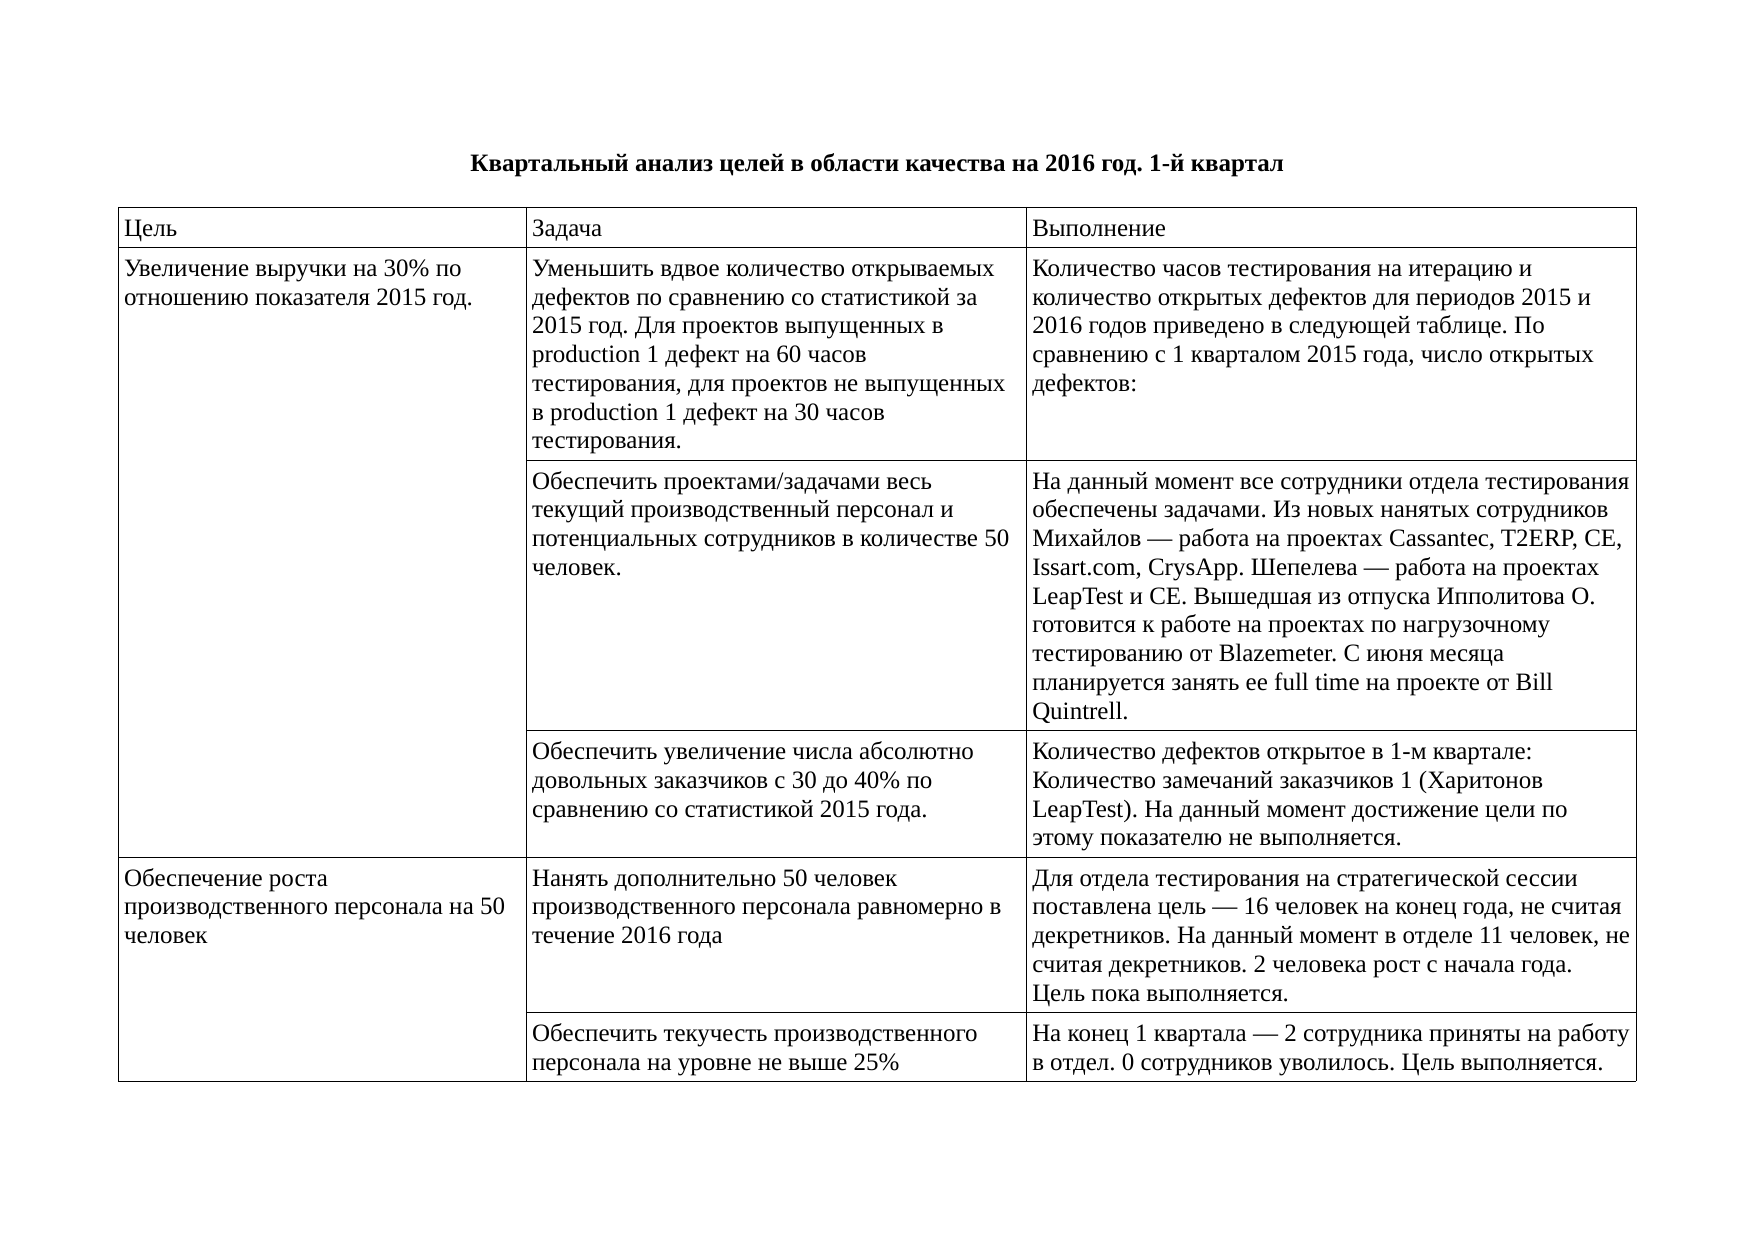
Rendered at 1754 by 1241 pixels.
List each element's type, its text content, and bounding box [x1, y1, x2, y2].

table_cell На данный момент все сотрудники отдела тестирования обеспечены задачами. Из новых нанятых сотрудников Михайлов — работа на проектах Cassantec, T2ERP, CE, Issart.com, CrysApp. Шепелева — работа на проектах LeapTest и CE. Вышедшая из отпуска Ипполитова О. готовится к работе на проектах по нагрузочному тестированию от Blazemeter. С июня месяца планируется занять ее full time на проекте от Bill Quintrell. [1027, 461, 1636, 730]
table_header Цель [119, 208, 526, 247]
table_cell Уменьшить вдвое количество открываемых дефектов по сравнению со статистикой за 2015 год. Для проектов выпущенных в production 1 дефект на 60 часов тестирования, для проектов не выпущенных в production 1 дефект на 30 часов тестирования. [527, 248, 1026, 460]
table_cell Обеспечение роста производственного персонала на 50 человек [119, 858, 526, 1081]
table_cell Увеличение выручки на 30% по отношению показателя 2015 год. [119, 248, 526, 857]
table_cell Количество часов тестирования на итерацию и количество открытых дефектов для периодов 2015 и 2016 годов приведено в следующей таблице. По сравнению с 1 кварталом 2015 года, число открытых дефектов: [1027, 248, 1636, 460]
table_cell Обеспечить текучесть производственного персонала на уровне не выше 25% [527, 1013, 1026, 1081]
table_header Задача [527, 208, 1026, 247]
text Квартальный анализ целей в области качества на 2016 год. 1-й квартал [118, 148, 1636, 177]
table_cell Обеспечить увеличение числа абсолютно довольных заказчиков с 30 до 40% по сравнению со статистикой 2015 года. [527, 731, 1026, 857]
table_cell Нанять дополнительно 50 человек производственного персонала равномерно в течение 2016 года [527, 858, 1026, 1012]
table_header Выполнение [1027, 208, 1636, 247]
table_cell На конец 1 квартала — 2 сотрудника приняты на работу в отдел. 0 сотрудников уволилось. Цель выполняется. [1027, 1013, 1636, 1081]
table_cell Количество дефектов открытое в 1-м квартале: Количество замечаний заказчиков 1 (Харитонов LeapTest). На данный момент достижение цели по этому показателю не выполняется. [1027, 731, 1636, 857]
table_cell Для отдела тестирования на стратегической сессии поставлена цель — 16 человек на конец года, не считая декретников. На данный момент в отделе 11 человек, не считая декретников. 2 человека рост с начала года. Цель пока выполняется. [1027, 858, 1636, 1012]
table_cell Обеспечить проектами/задачами весь текущий производственный персонал и потенциальных сотрудников в количестве 50 человек. [527, 461, 1026, 730]
